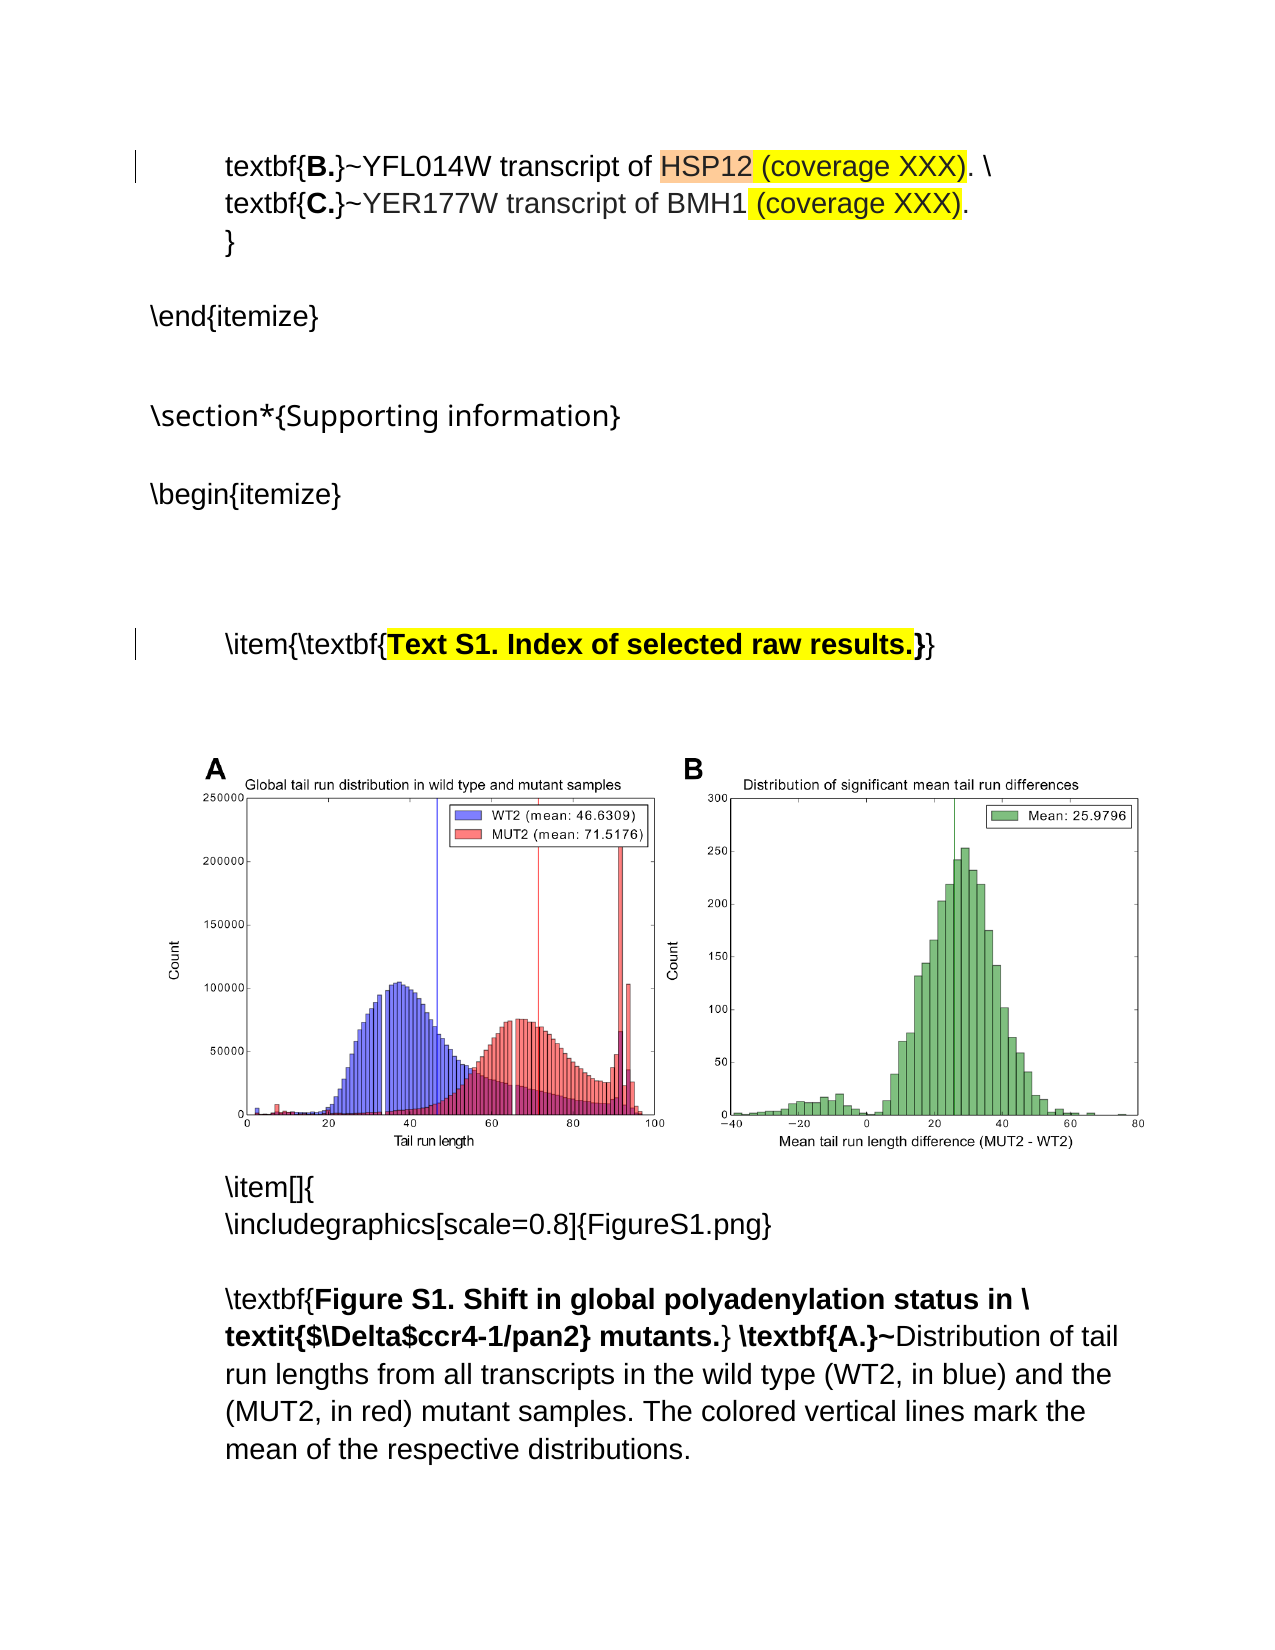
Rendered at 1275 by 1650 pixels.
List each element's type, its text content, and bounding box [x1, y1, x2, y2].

text \item{\textbf{Text S1. Index of selected raw results.}} [150, 628, 1125, 660]
subtitle \section*{Supporting information} [150, 395, 1125, 435]
text \item[]{ [225, 1171, 1125, 1203]
text textbf{B.}~YFL014W transcript of HSP12 (coverage XXX). \textbf{C.}~YER177W transcript of BMH1 (coverage XXX). [225, 150, 1125, 220]
picture [168, 758, 1144, 1149]
text \end{itemize} [150, 299, 1125, 332]
text \includegraphics[scale=0.8]{FigureS1.png} [225, 1208, 1125, 1241]
text \begin{itemize} [150, 478, 1125, 511]
text \textbf{Figure S1. Shift in global polyadenylation status in \textit{$\Delta$ccr4-1/pan2} mutants.} \textbf{A.}~Distribution of tail run lengths from all transcripts in the wild type (WT2, in blue) and the (MUT2, in red) mutant samples. The colored vertical lines mark the mean of the respective distributions. [225, 1283, 1125, 1465]
text } [225, 225, 1125, 257]
